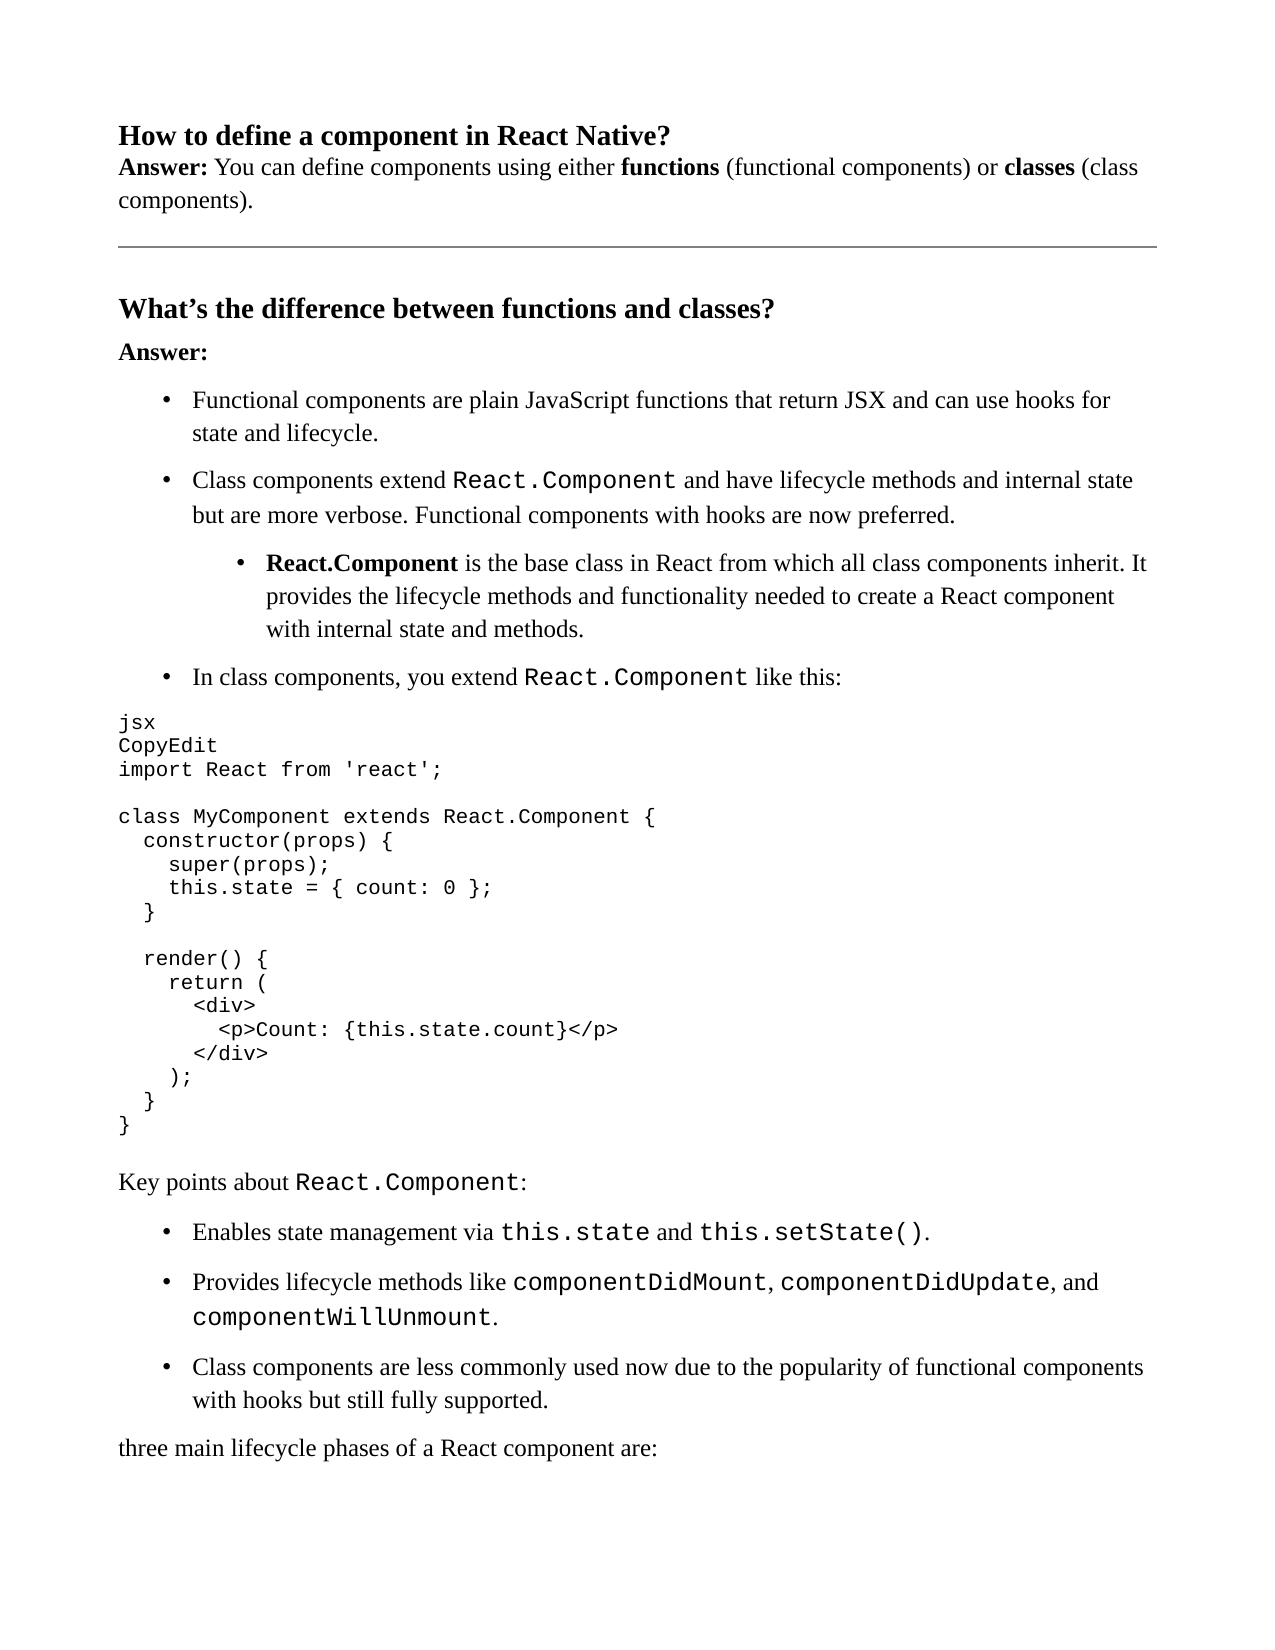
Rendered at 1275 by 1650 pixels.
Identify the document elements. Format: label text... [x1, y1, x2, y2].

text <p>Count: {this.state.count}</p> [118, 1019, 1157, 1043]
text import React from 'react'; [118, 759, 1157, 783]
text class MyComponent extends React.Component { [118, 806, 1157, 830]
text } [118, 1090, 1157, 1114]
list Class components extend React.Component and have lifecycle methods and internal state but are more verbose. Functional components with hooks are now preferred. [162, 465, 1157, 529]
list Provides lifecycle methods like componentDidMount, componentDidUpdate, and componentWillUnmount. [162, 1267, 1157, 1333]
text Answer: [118, 337, 1157, 366]
text jsx [118, 712, 1157, 735]
subtitle How to define a component in React Native? [118, 118, 1157, 152]
text return ( [118, 972, 1157, 996]
list In class components, you extend React.Component like this: [162, 662, 1157, 693]
text </div> [118, 1043, 1157, 1066]
text } [118, 1114, 1157, 1137]
text constructor(props) { [118, 830, 1157, 854]
text super(props); [118, 854, 1157, 877]
text Answer: You can define components using either functions (functional components) or classes (class components). [118, 152, 1157, 213]
text ); [118, 1066, 1157, 1090]
text <div> [118, 996, 1157, 1019]
list React.Component is the base class in React from which all class components inherit. It provides the lifecycle methods and functionality needed to create a React component with internal state and methods. [236, 548, 1157, 643]
list Functional components are plain JavaScript functions that return JSX and can use hooks for state and lifecycle. [162, 385, 1157, 447]
text } [118, 901, 1157, 924]
text Key points about React.Component: [118, 1167, 1157, 1198]
text three main lifecycle phases of a React component are: [118, 1433, 1157, 1461]
list Enables state management via this.state and this.setState(). [162, 1217, 1157, 1248]
subtitle What’s the difference between functions and classes? [118, 291, 1157, 325]
text this.state = { count: 0 }; [118, 877, 1157, 901]
text render() { [118, 948, 1157, 972]
list Class components are less commonly used now due to the popularity of functional components with hooks but still fully supported. [162, 1352, 1157, 1414]
text CopyEdit [118, 735, 1157, 759]
